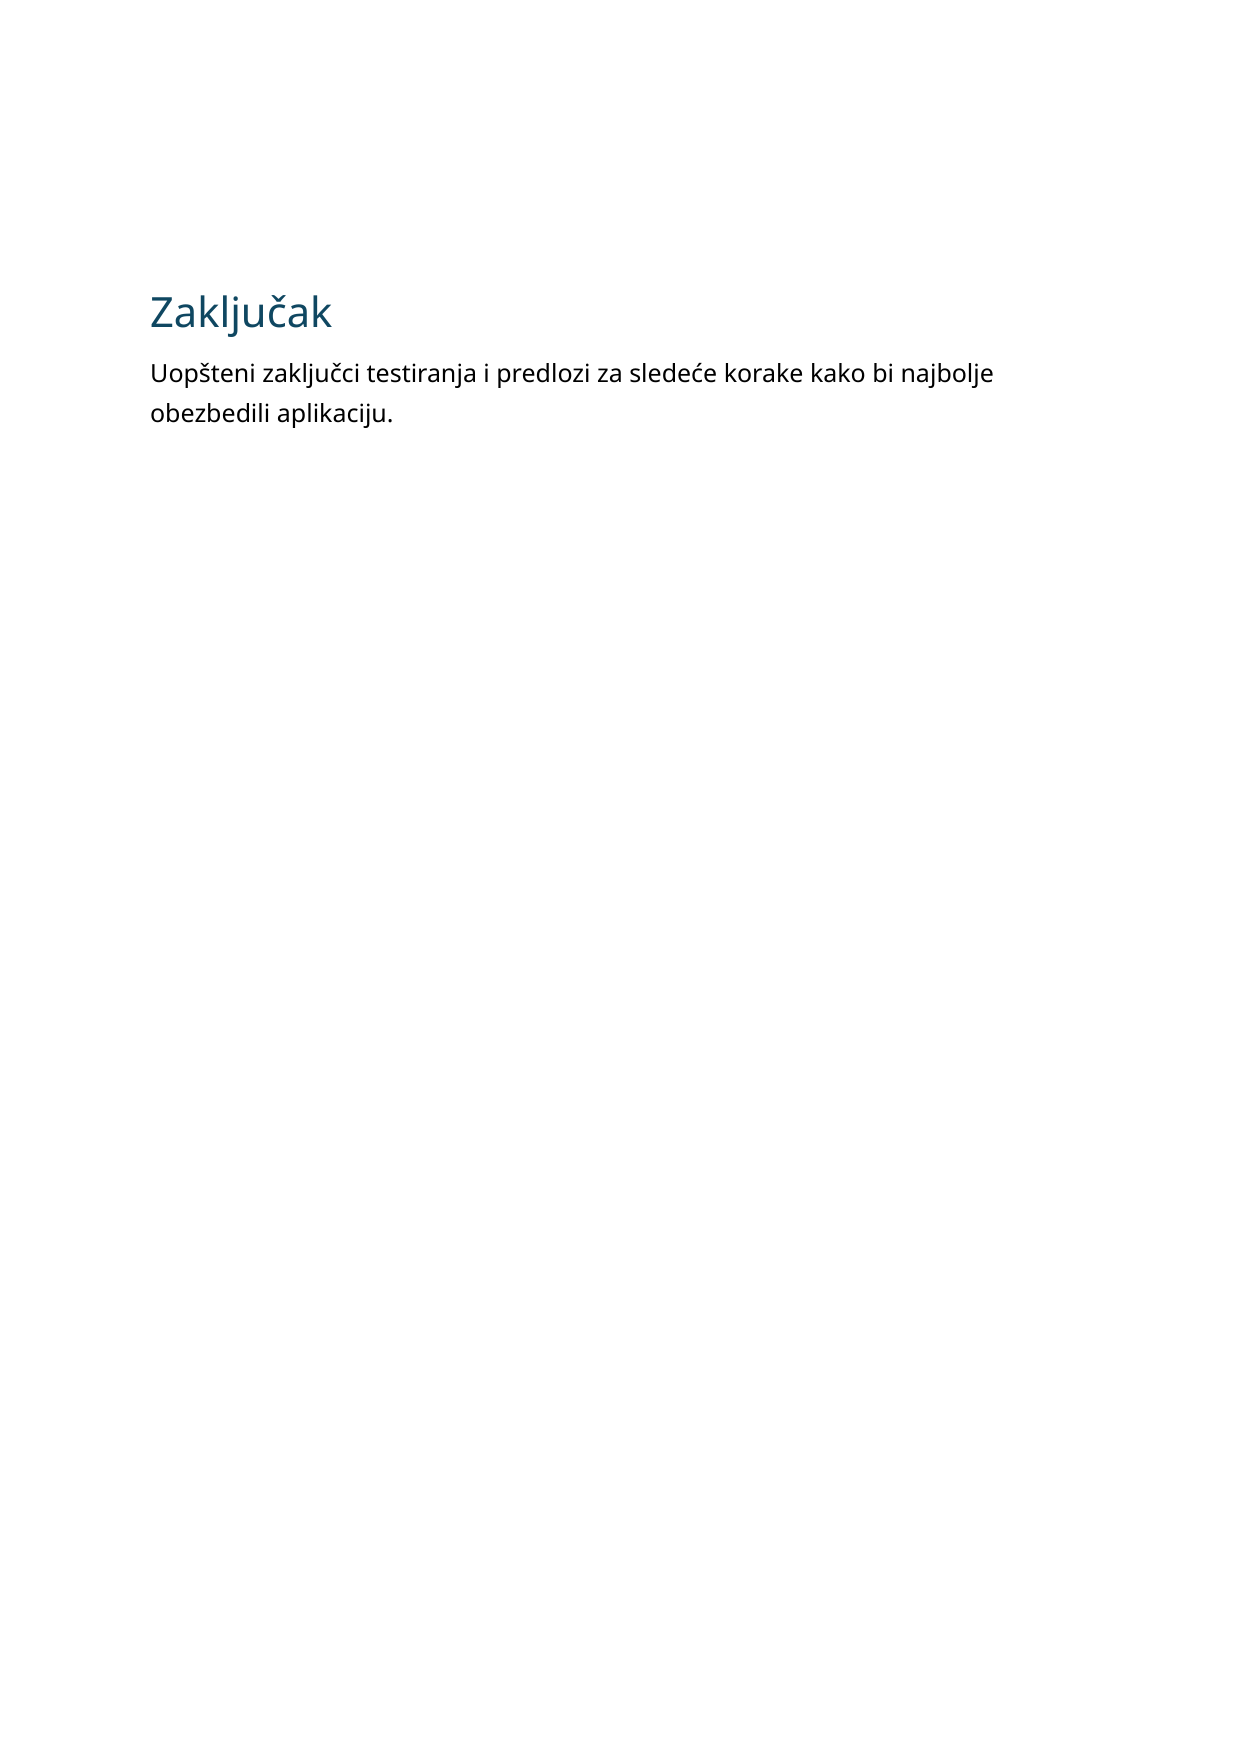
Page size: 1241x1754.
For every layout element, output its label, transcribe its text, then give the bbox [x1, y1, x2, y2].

subtitle Zaključak [150, 282, 1090, 339]
text Uopšteni zaključci testiranja i predlozi za sledeće korake kako bi najbolje obezbedili aplikaciju. [150, 356, 1090, 429]
